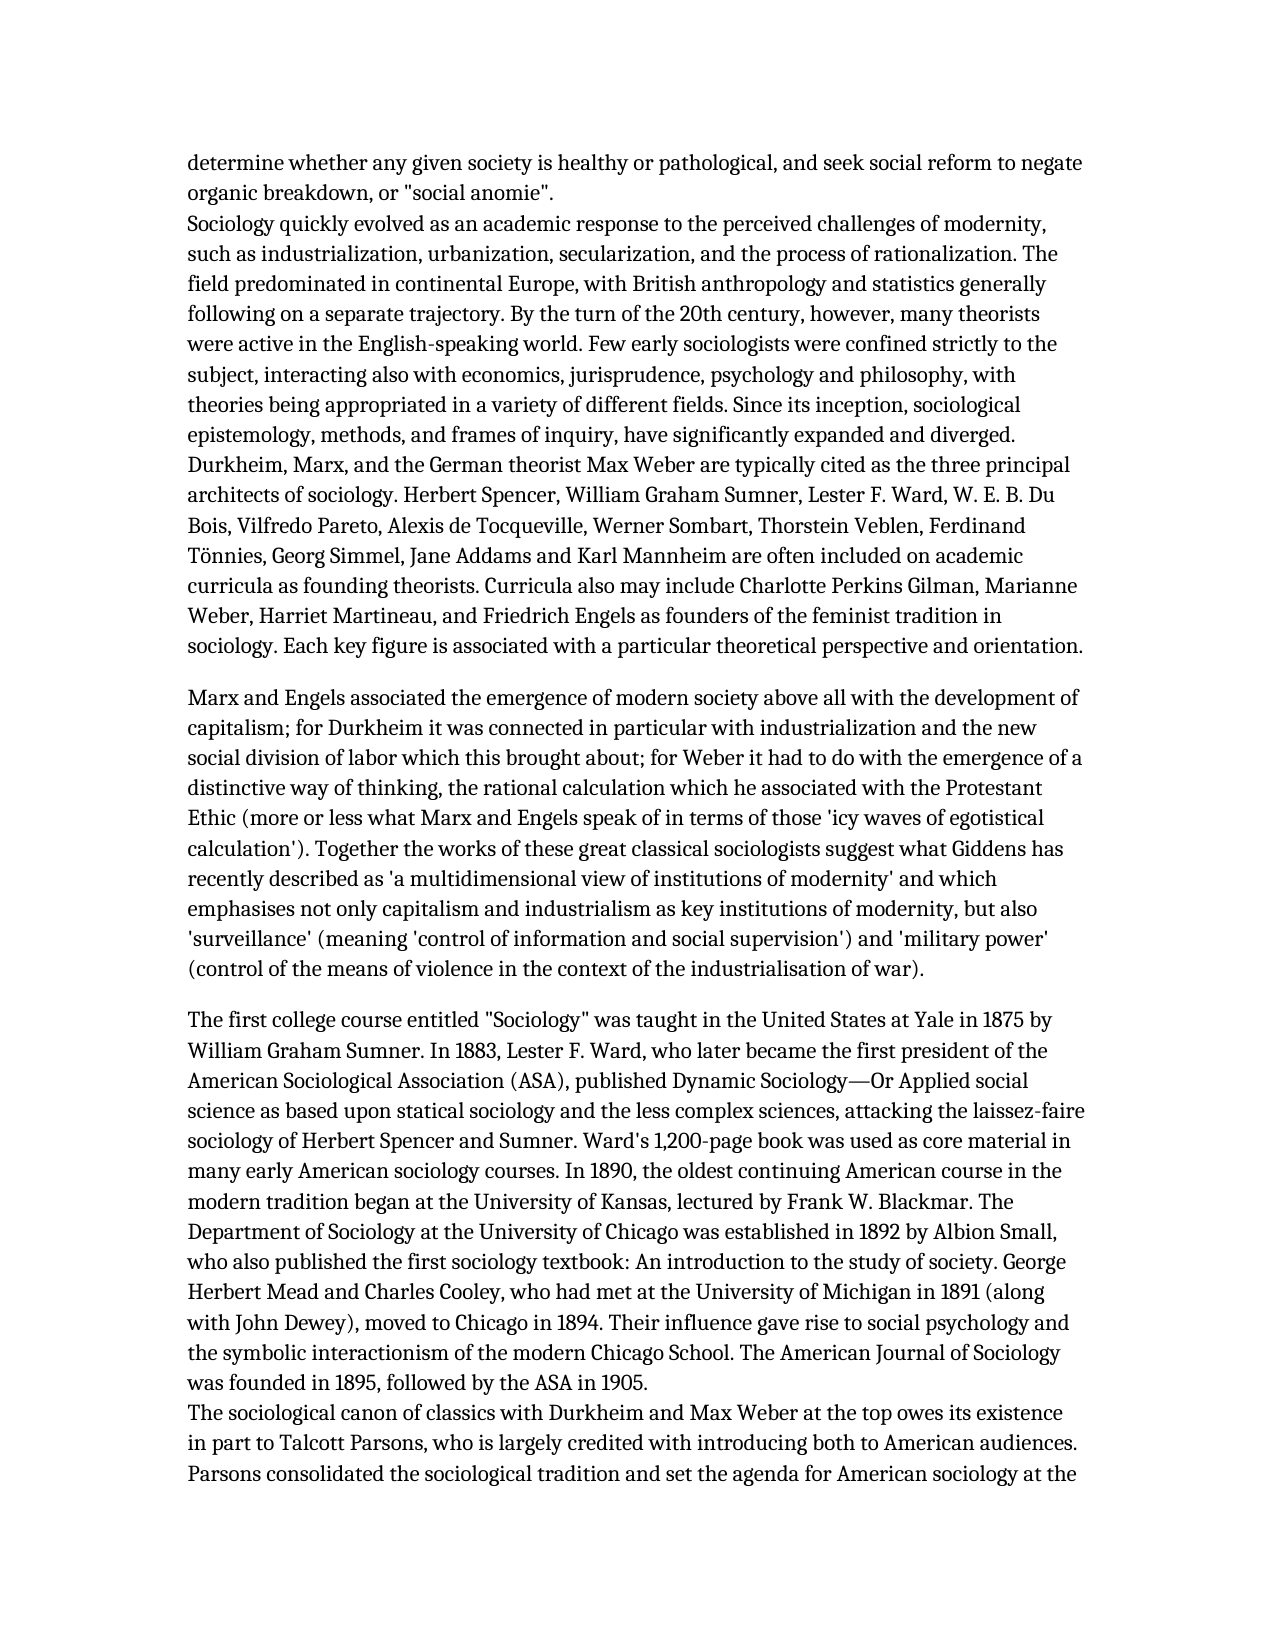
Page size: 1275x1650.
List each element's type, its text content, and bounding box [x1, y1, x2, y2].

text Marx and Engels associated the emergence of modern society above all with the development of capitalism; for Durkheim it was connected in particular with industrialization and the new social division of labor which this brought about; for Weber it had to do with the emergence of a distinctive way of thinking, the rational calculation which he associated with the Protestant Ethic (more or less what Marx and Engels speak of in terms of those 'icy waves of egotistical calculation'). Together the works of these great classical sociologists suggest what Giddens has recently described as 'a multidimensional view of institutions of modernity' and which emphasises not only capitalism and industrialism as key institutions of modernity, but also 'surveillance' (meaning 'control of information and social supervision') and 'military power' (control of the means of violence in the context of the industrialisation of war). [187, 684, 1087, 983]
text The first college course entitled "Sociology" was taught in the United States at Yale in 1875 by William Graham Sumner. In 1883, Lester F. Ward, who later became the first president of the American Sociological Association (ASA), published Dynamic Sociology—Or Applied social science as based upon statical sociology and the less complex sciences, attacking the laissez-faire sociology of Herbert Spencer and Sumner. Ward's 1,200-page book was used as core material in many early American sociology courses. In 1890, the oldest continuing American course in the modern tradition began at the University of Kansas, lectured by Frank W. Blackmar. The Department of Sociology at the University of Chicago was established in 1892 by Albion Small, who also published the first sociology textbook: An introduction to the study of society. George Herbert Mead and Charles Cooley, who had met at the University of Michigan in 1891 (along with John Dewey), moved to Chicago in 1894. Their influence gave rise to social psychology and the symbolic interactionism of the modern Chicago School. The American Journal of Sociology was founded in 1895, followed by the ASA in 1905. The sociological canon of classics with Durkheim and Max Weber at the top owes its existence in part to Talcott Parsons, who is largely credited with introducing both to American audiences. Parsons consolidated the sociological tradition and set the agenda for American sociology at the [187, 1007, 1087, 1487]
text determine whether any given society is healthy or pathological, and seek social reform to negate organic breakdown, or "social anomie". Sociology quickly evolved as an academic response to the perceived challenges of modernity, such as industrialization, urbanization, secularization, and the process of rationalization. The field predominated in continental Europe, with British anthropology and statistics generally following on a separate trajectory. By the turn of the 20th century, however, many theorists were active in the English-speaking world. Few early sociologists were confined strictly to the subject, interacting also with economics, jurisprudence, psychology and philosophy, with theories being appropriated in a variety of different fields. Since its inception, sociological epistemology, methods, and frames of inquiry, have significantly expanded and diverged. Durkheim, Marx, and the German theorist Max Weber are typically cited as the three principal architects of sociology. Herbert Spencer, William Graham Sumner, Lester F. Ward, W. E. B. Du Bois, Vilfredo Pareto, Alexis de Tocqueville, Werner Sombart, Thorstein Veblen, Ferdinand Tönnies, Georg Simmel, Jane Addams and Karl Mannheim are often included on academic curricula as founding theorists. Curricula also may include Charlotte Perkins Gilman, Marianne Weber, Harriet Martineau, and Friedrich Engels as founders of the feminist tradition in sociology. Each key figure is associated with a particular theoretical perspective and orientation. [187, 150, 1087, 660]
